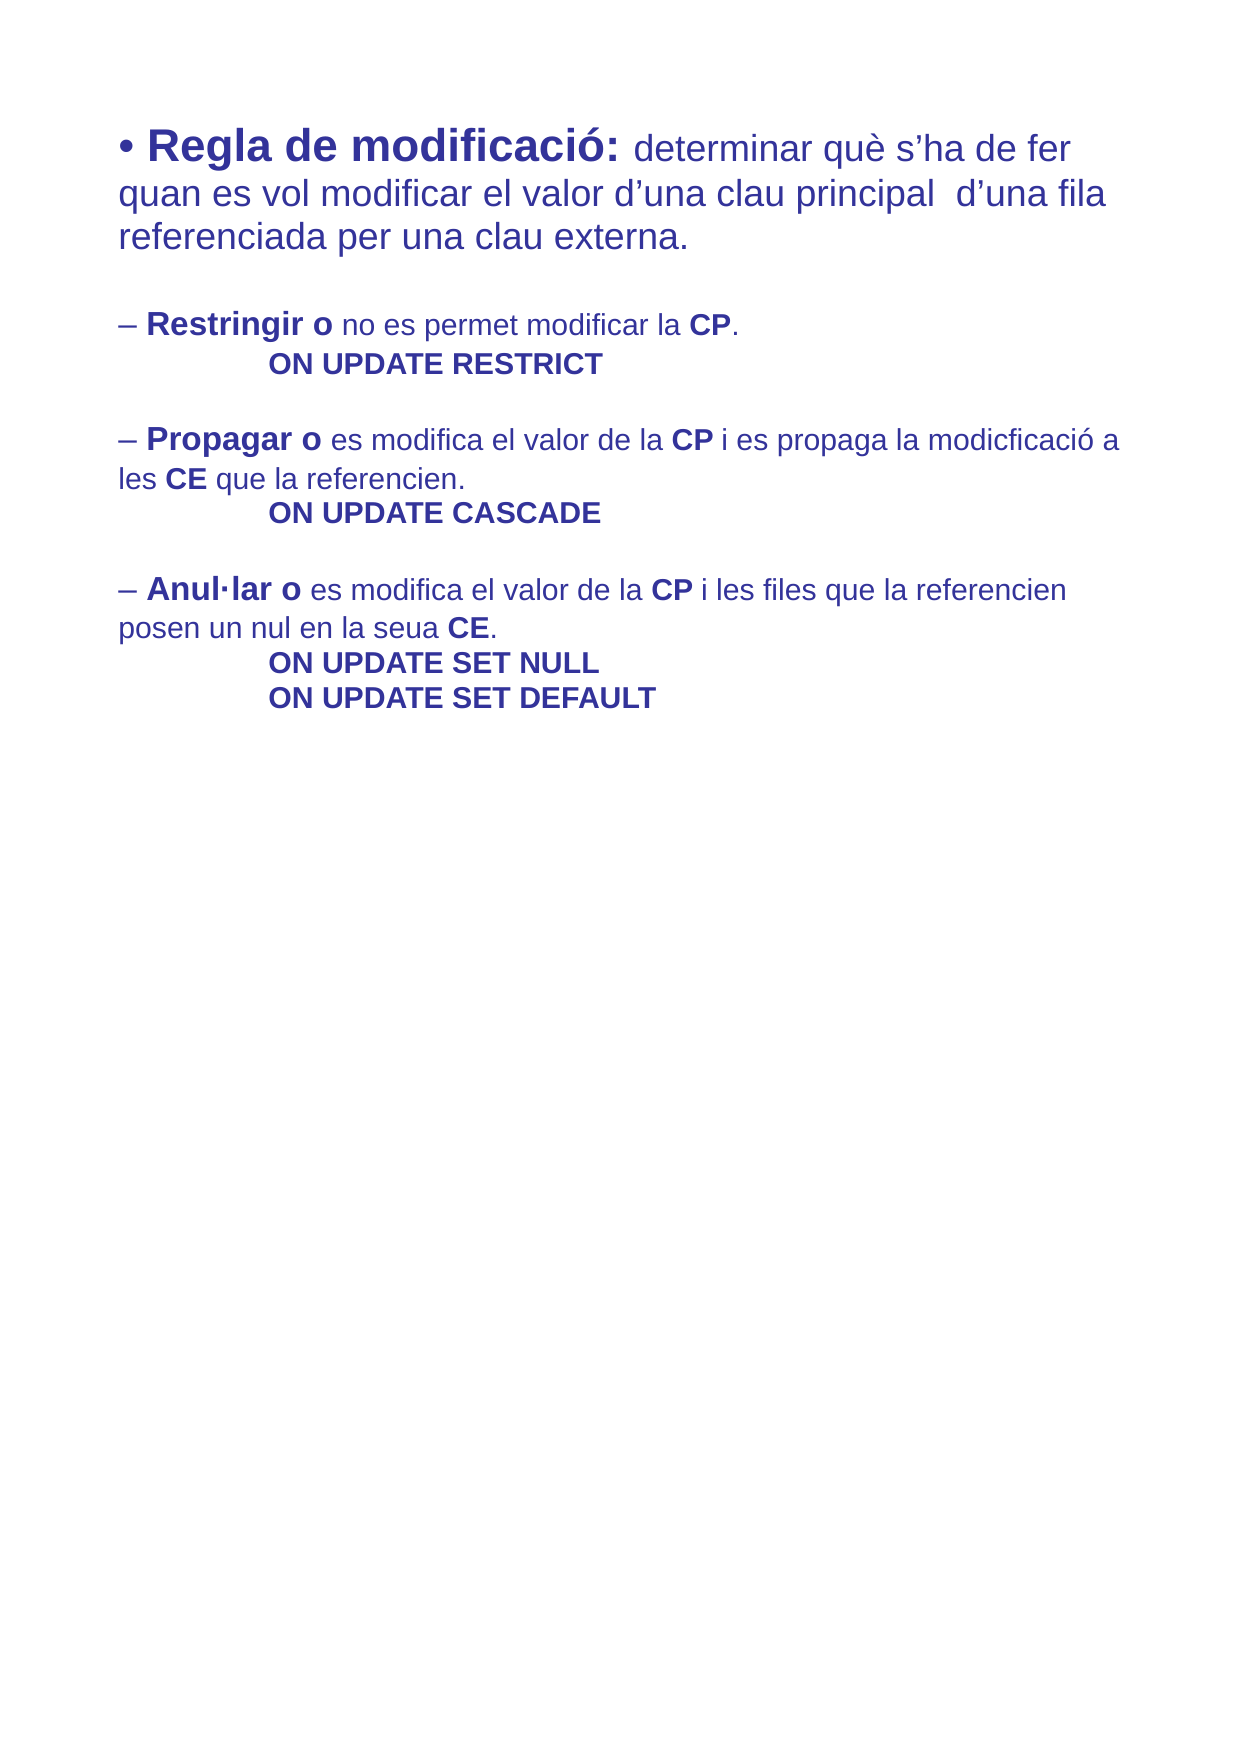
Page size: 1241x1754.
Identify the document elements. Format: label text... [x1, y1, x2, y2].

text ON UPDATE RESTRICT [118, 346, 1122, 380]
text – Restringir o no es permet modificar la CP. [118, 300, 1122, 346]
text – Anul·lar o es modifica el valor de la CP i les files que la referencien posen un nul en la seua CE. [118, 565, 1122, 645]
text • Regla de modificació: determinar què s’ha de fer quan es vol modificar el valor d’una clau principal d’una fila referenciada per una clau externa. [118, 118, 1122, 257]
text – Propagar o es modifica el valor de la CP i es propaga la modicficació a les CE que la referencien. [118, 415, 1122, 495]
text ON UPDATE SET DEFAULT [118, 680, 1122, 715]
text ON UPDATE CASCADE [118, 495, 1122, 530]
text ON UPDATE SET NULL [118, 645, 1122, 680]
